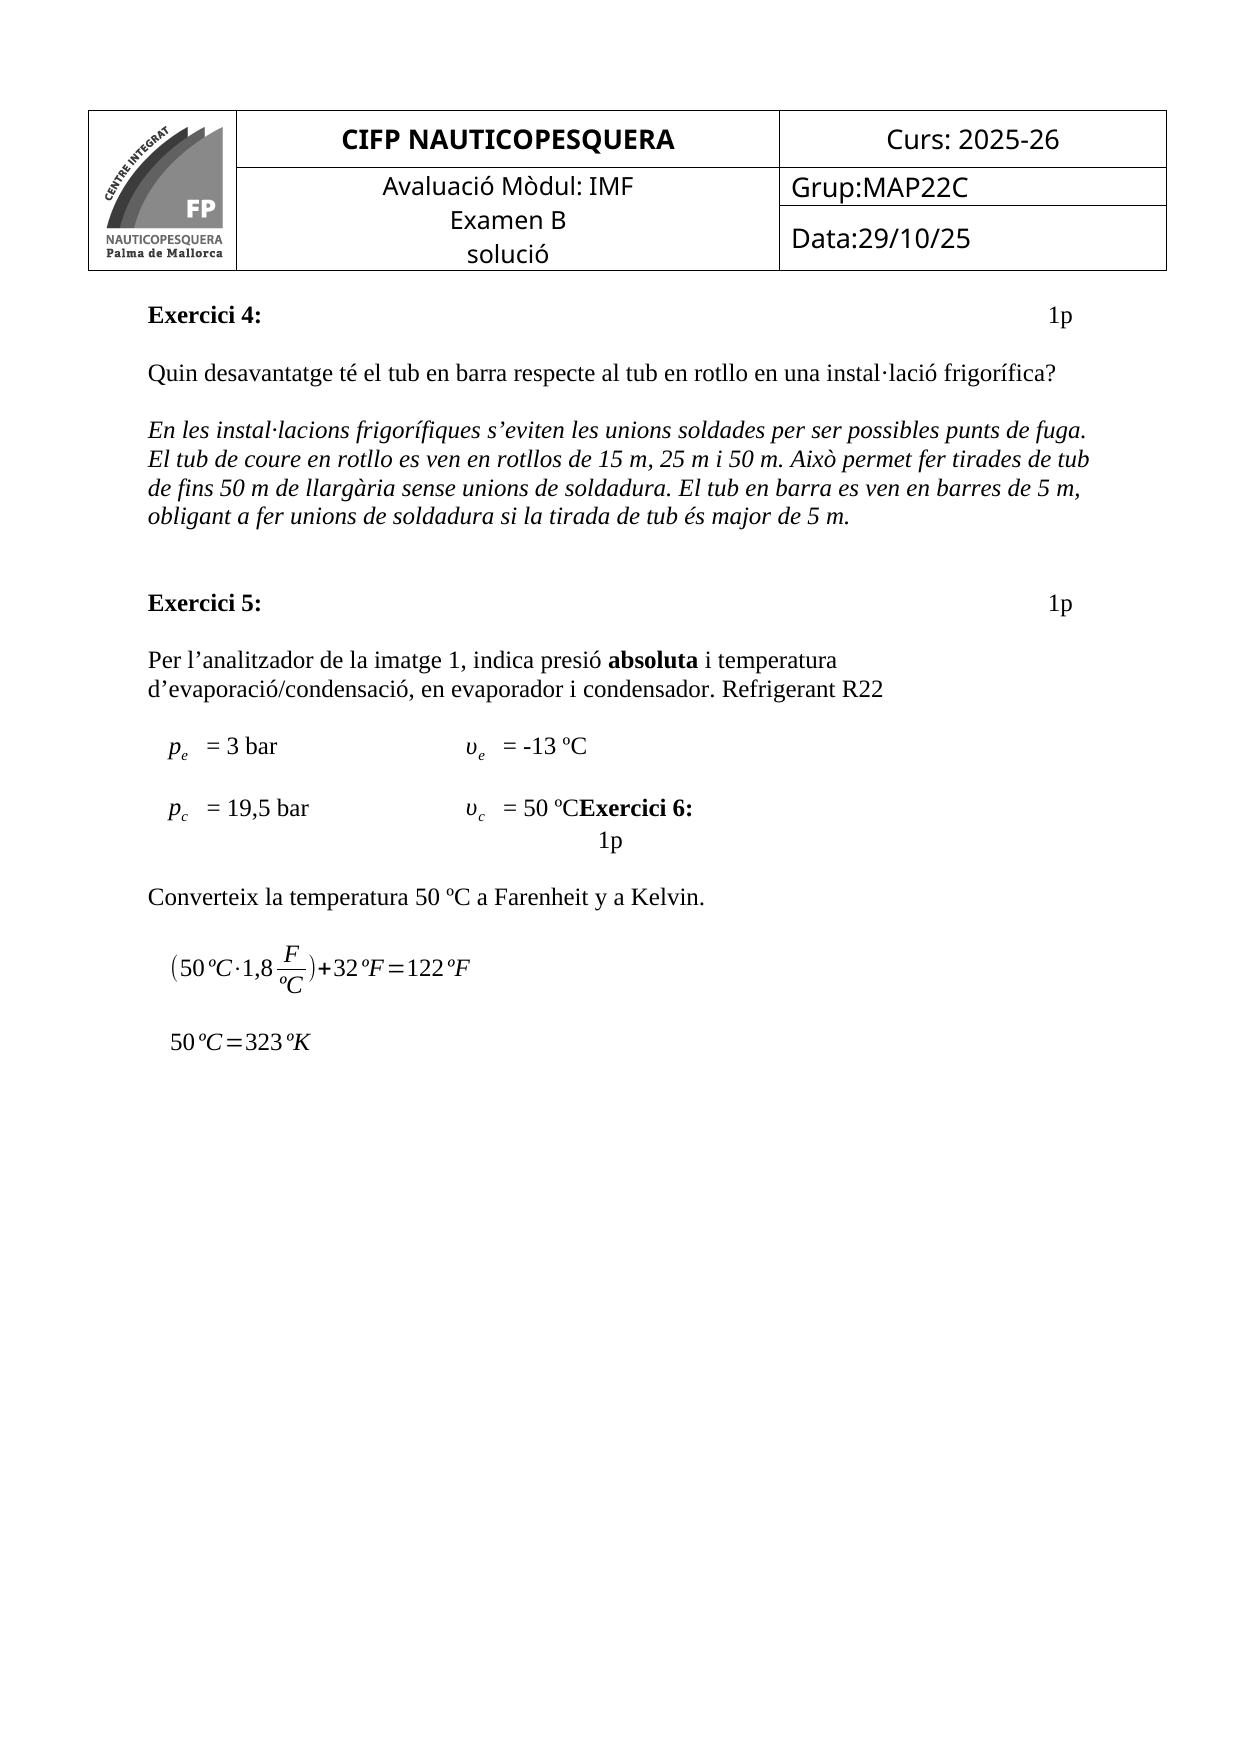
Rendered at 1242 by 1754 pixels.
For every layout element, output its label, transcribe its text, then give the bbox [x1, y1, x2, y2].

text En les instal·lacions frigorífiques s’eviten les unions soldades per ser possibles punts de fuga. [148, 415, 1094, 444]
text Converteix la temperatura 50 ºC a Farenheit y a Kelvin. [148, 882, 1094, 911]
text Per l’analitzador de la imatge 1, indica presió absoluta i temperatura d’evaporació/condensació, en evaporador i condensador. Refrigerant R22 [148, 645, 1094, 703]
text Exercici 5: 1p [148, 588, 1094, 616]
text = 19,5 bar = 50 ºCExercici 6: 1p [148, 793, 1094, 854]
text El tub de coure en rotllo es ven en rotllos de 15 m, 25 m i 50 m. Això permet fer tirades de tub de fins 50 m de llargària sense unions de soldadura. El tub en barra es ven en barres de 5 m, obligant a fer unions de soldadura si la tirada de tub és major de 5 m. [148, 444, 1094, 530]
text Exercici 4: 1p [148, 300, 1094, 329]
text = 3 bar = -13 ºC [148, 731, 1094, 764]
text Quin desavantatge té el tub en barra respecte al tub en rotllo en una instal·lació frigorífica? [148, 358, 1094, 386]
picture [100, 116, 229, 265]
